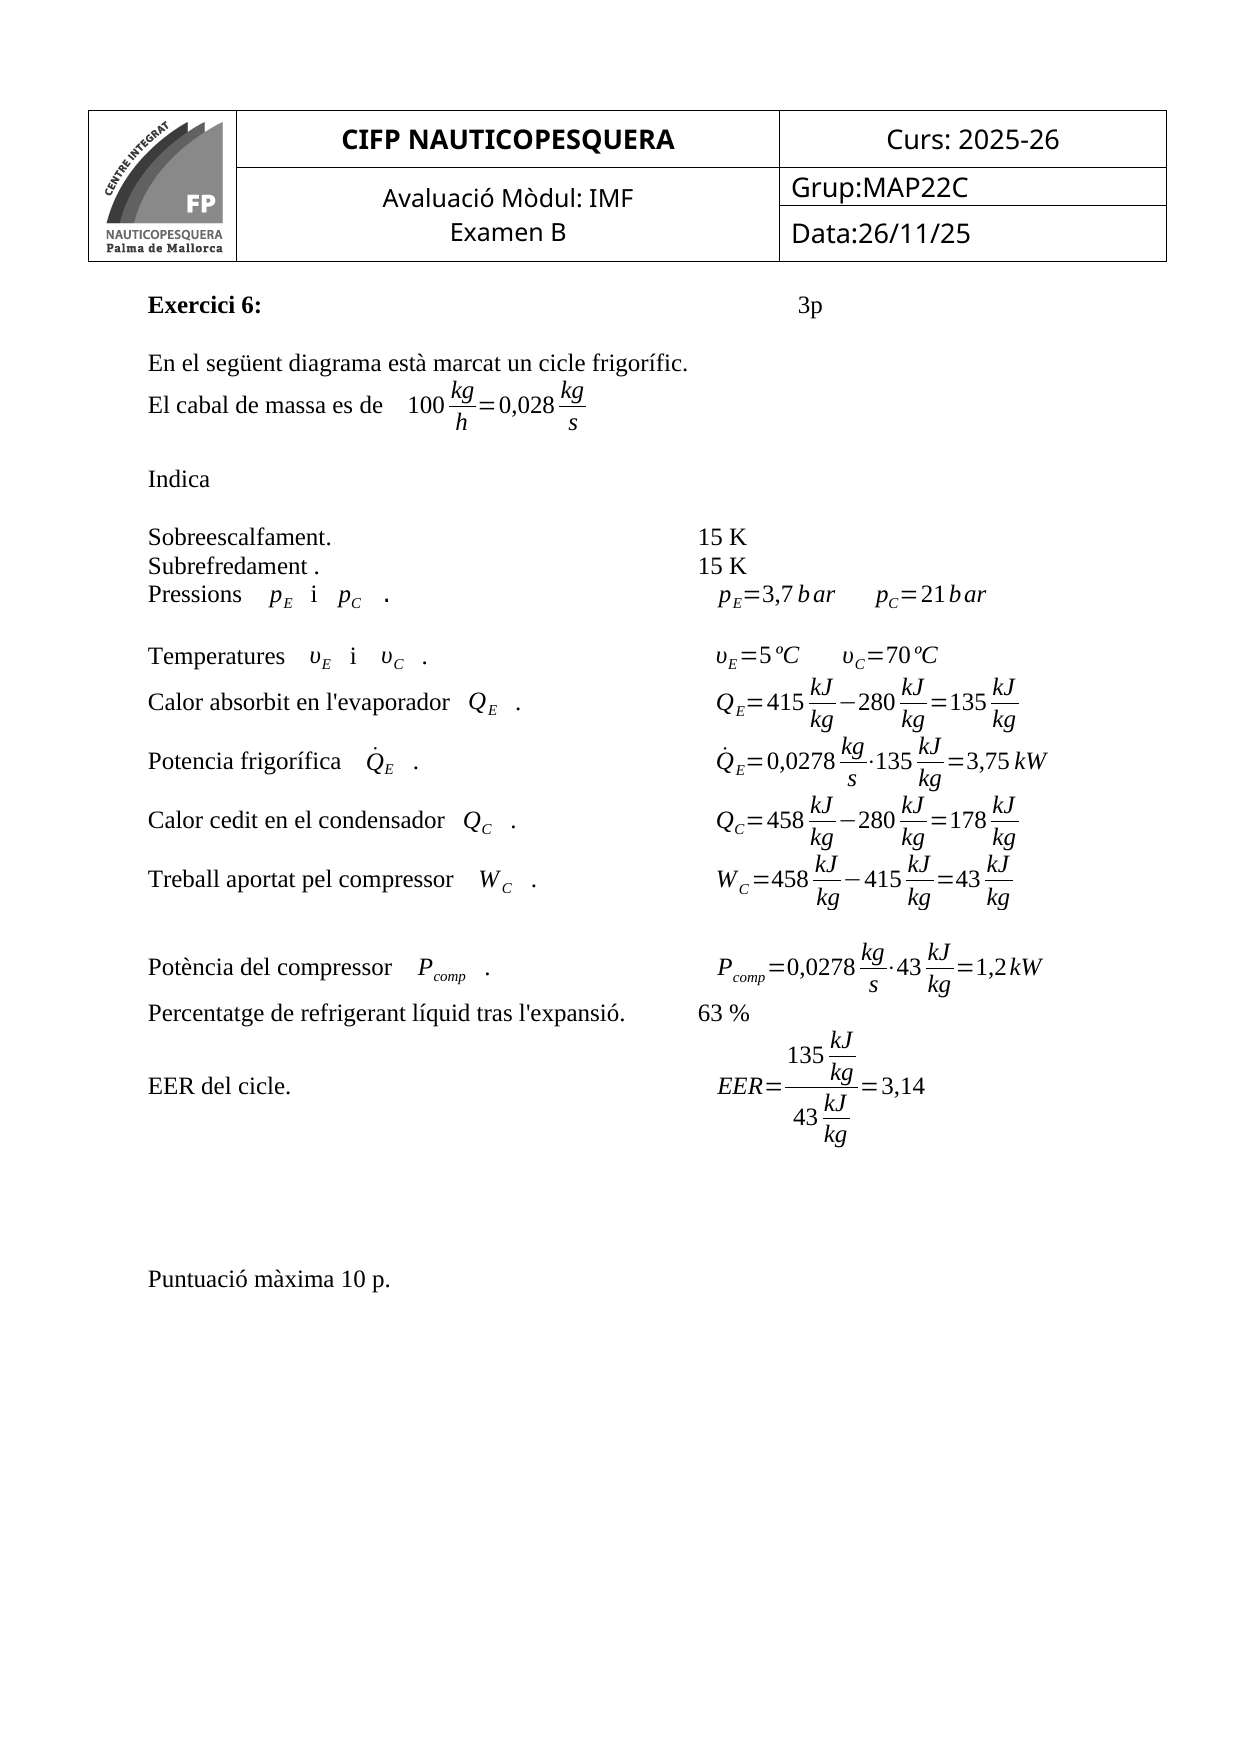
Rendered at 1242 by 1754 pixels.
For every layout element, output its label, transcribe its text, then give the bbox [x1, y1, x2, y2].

text Percentatge de refrigerant líquid tras l'expansió. 63 % [148, 998, 1094, 1027]
text Potència del compressor . [148, 939, 1094, 998]
picture [100, 111, 229, 260]
text Calor absorbit en l'evaporador. [148, 673, 1094, 732]
text Subrefredament . 15 K [148, 551, 1094, 579]
text Treball aportat pel compressor . [148, 851, 1094, 939]
text Temperatures i . [148, 641, 1094, 673]
text Puntuació màxima 10 p. [148, 1264, 1094, 1292]
text Exercici 6: 3p [148, 290, 1094, 319]
text Pressions i. [148, 579, 1094, 612]
text El cabal de massa es de [148, 377, 1094, 436]
text Calor cedit en el condensador. [148, 792, 1094, 851]
text Indica [148, 464, 1094, 493]
text Sobreescalfament. 15 K [148, 522, 1094, 551]
text EER del cicle. [148, 1027, 1094, 1149]
text Potencia frigorífica . [148, 732, 1094, 792]
text En el següent diagrama està marcat un cicle frigorífic. [148, 348, 1094, 377]
